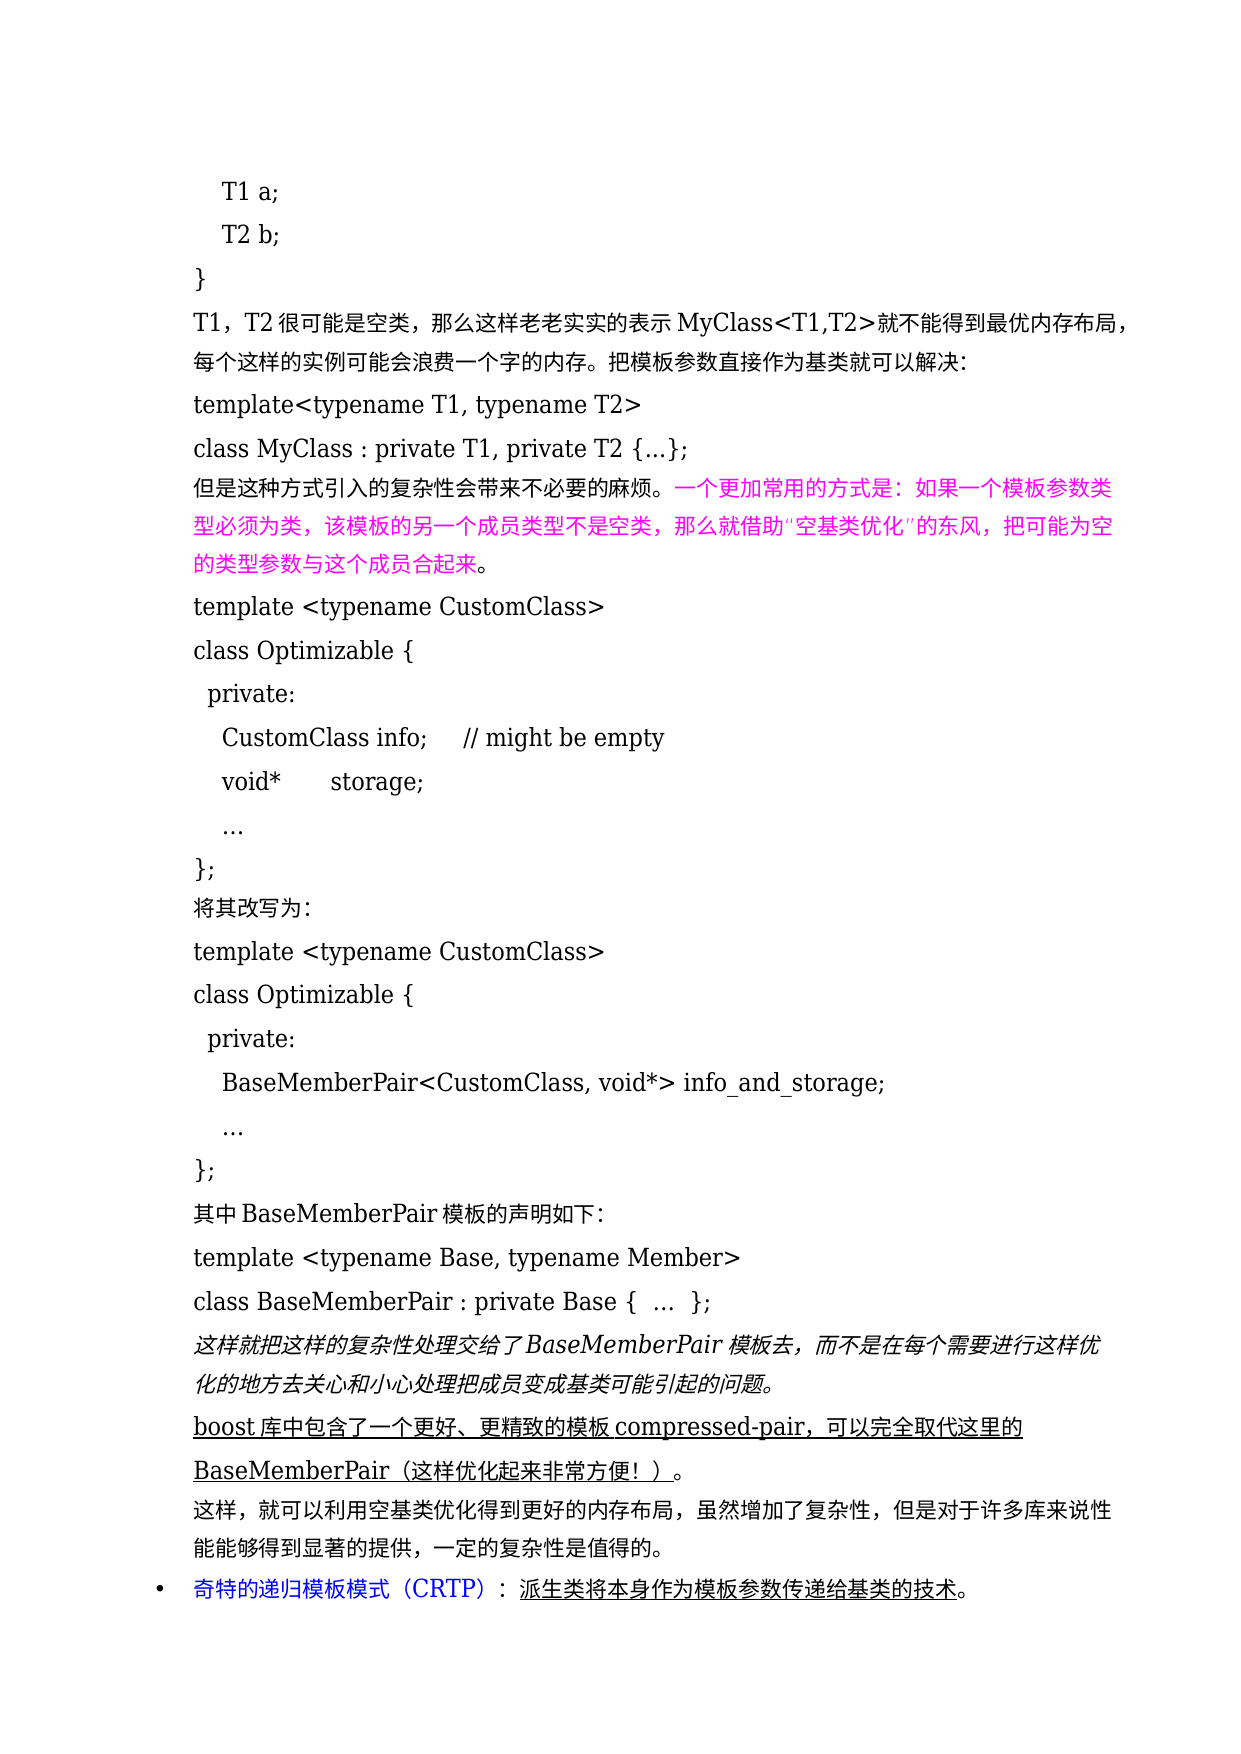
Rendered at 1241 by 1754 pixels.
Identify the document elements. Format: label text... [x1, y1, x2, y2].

list 空基类优化：在模板中考虑这个问题特别有意义，因为模板参数常常可能就是空类（大部分trait就是空类）。 template<typename T1, typename T2> class MyClass { T1 a; T2 b; } T1，T2很可能是空类，那么这样老老实实的表示MyClass<T1,T2>就不能得到最优内存布局，每个这样的实例可能会浪费一个字的内存。把模板参数直接作为基类就可以解决： template<typename T1, typename T2> class MyClass : private T1, private T2 {...}; 但是这种方式引入的复杂性会带来不必要的麻烦。一个更加常用的方式是：如果一个模板参数类型必须为类，该模板的另一个成员类型不是空类，那么就借助“空基类优化”的东风，把可能为空的类型参数与这个成员合起来。 template <typename CustomClass> class Optimizable { private: CustomClass info; // might be empty void* storage; … }; 将其改写为： template <typename CustomClass> class Optimizable { private: BaseMemberPair<CustomClass, void*> info_and_storage; … }; 其中BaseMemberPair模板的声明如下： template <typename Base, typename Member> class BaseMemberPair : private Base { … }; 这样就把这样的复杂性处理交给了BaseMemberPair模板去，而不是在每个需要进行这样优化的地方去关心和小心处理把成员变成基类可能引起的问题。 boost库中包含了一个更好、更精致的模板compressed-pair，可以完全取代这里的BaseMemberPair（这样优化起来非常方便！）。 这样，就可以利用空基类优化得到更好的内存布局，虽然增加了复杂性，但是对于许多库来说性能能够得到显著的提供，一定的复杂性是值得的。 [156, 177, 1122, 1562]
list 奇特的递归模板模式（CRTP）：派生类将本身作为模板参数传递给基类的技术。 [156, 1574, 1122, 1604]
